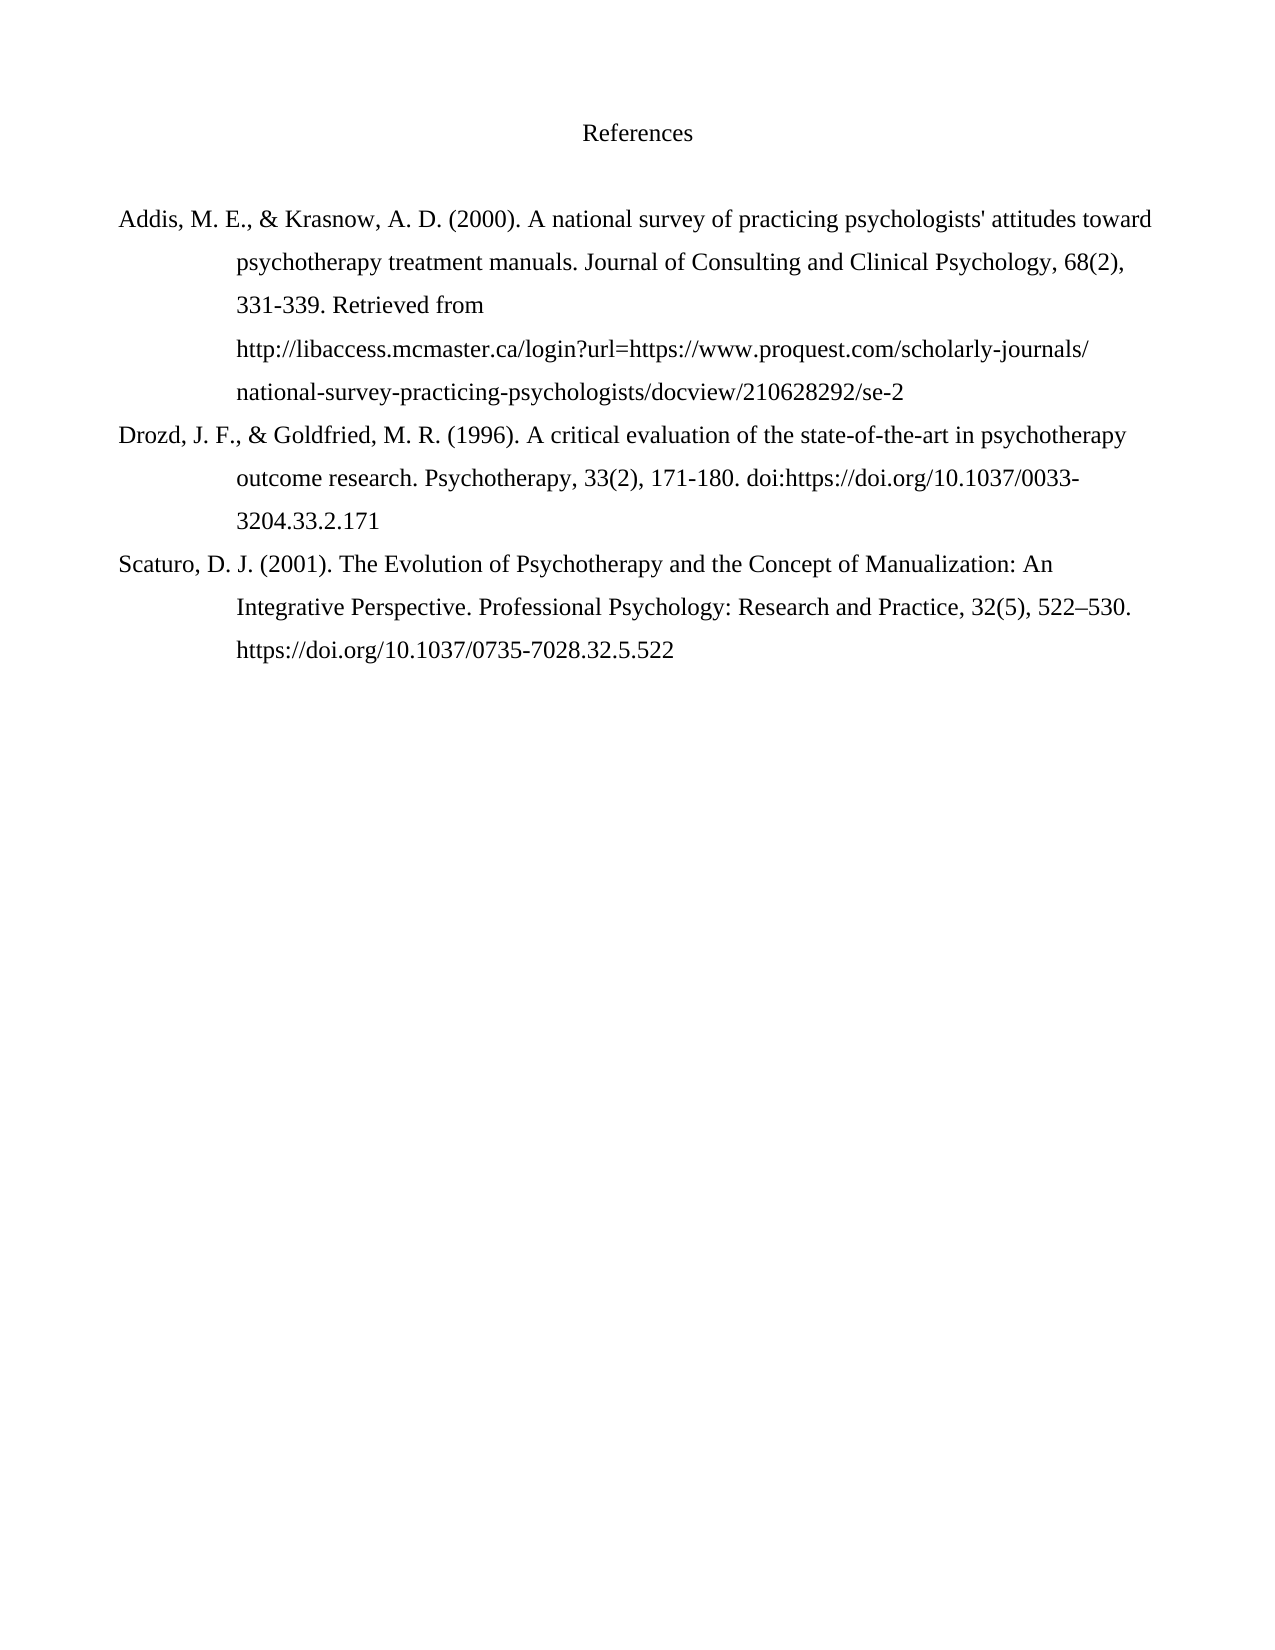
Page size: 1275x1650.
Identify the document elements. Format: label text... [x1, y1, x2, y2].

text Addis, M. E., & Krasnow, A. D. (2000). A national survey of practicing psychologists' attitudes toward psychotherapy treatment manuals. Journal of Consulting and Clinical Psychology, 68(2), 331-339. Retrieved from http://libaccess.mcmaster.ca/login?url=https://www.proquest.com/scholarly-journals/ national-survey-practicing-psychologists/docview/210628292/se-2 [118, 204, 1157, 406]
text Scaturo, D. J. (2001). The Evolution of Psychotherapy and the Concept of Manualization: An Integrative Perspective. Professional Psychology: Research and Practice, 32(5), 522–530. https://doi.org/10.1037/0735-7028.32.5.522 [118, 549, 1157, 664]
text References [118, 118, 1157, 147]
text Drozd, J. F., & Goldfried, M. R. (1996). A critical evaluation of the state-of-the-art in psychotherapy outcome research. Psychotherapy, 33(2), 171-180. doi:https://doi.org/10.1037/0033- 3204.33.2.171 [118, 420, 1157, 535]
